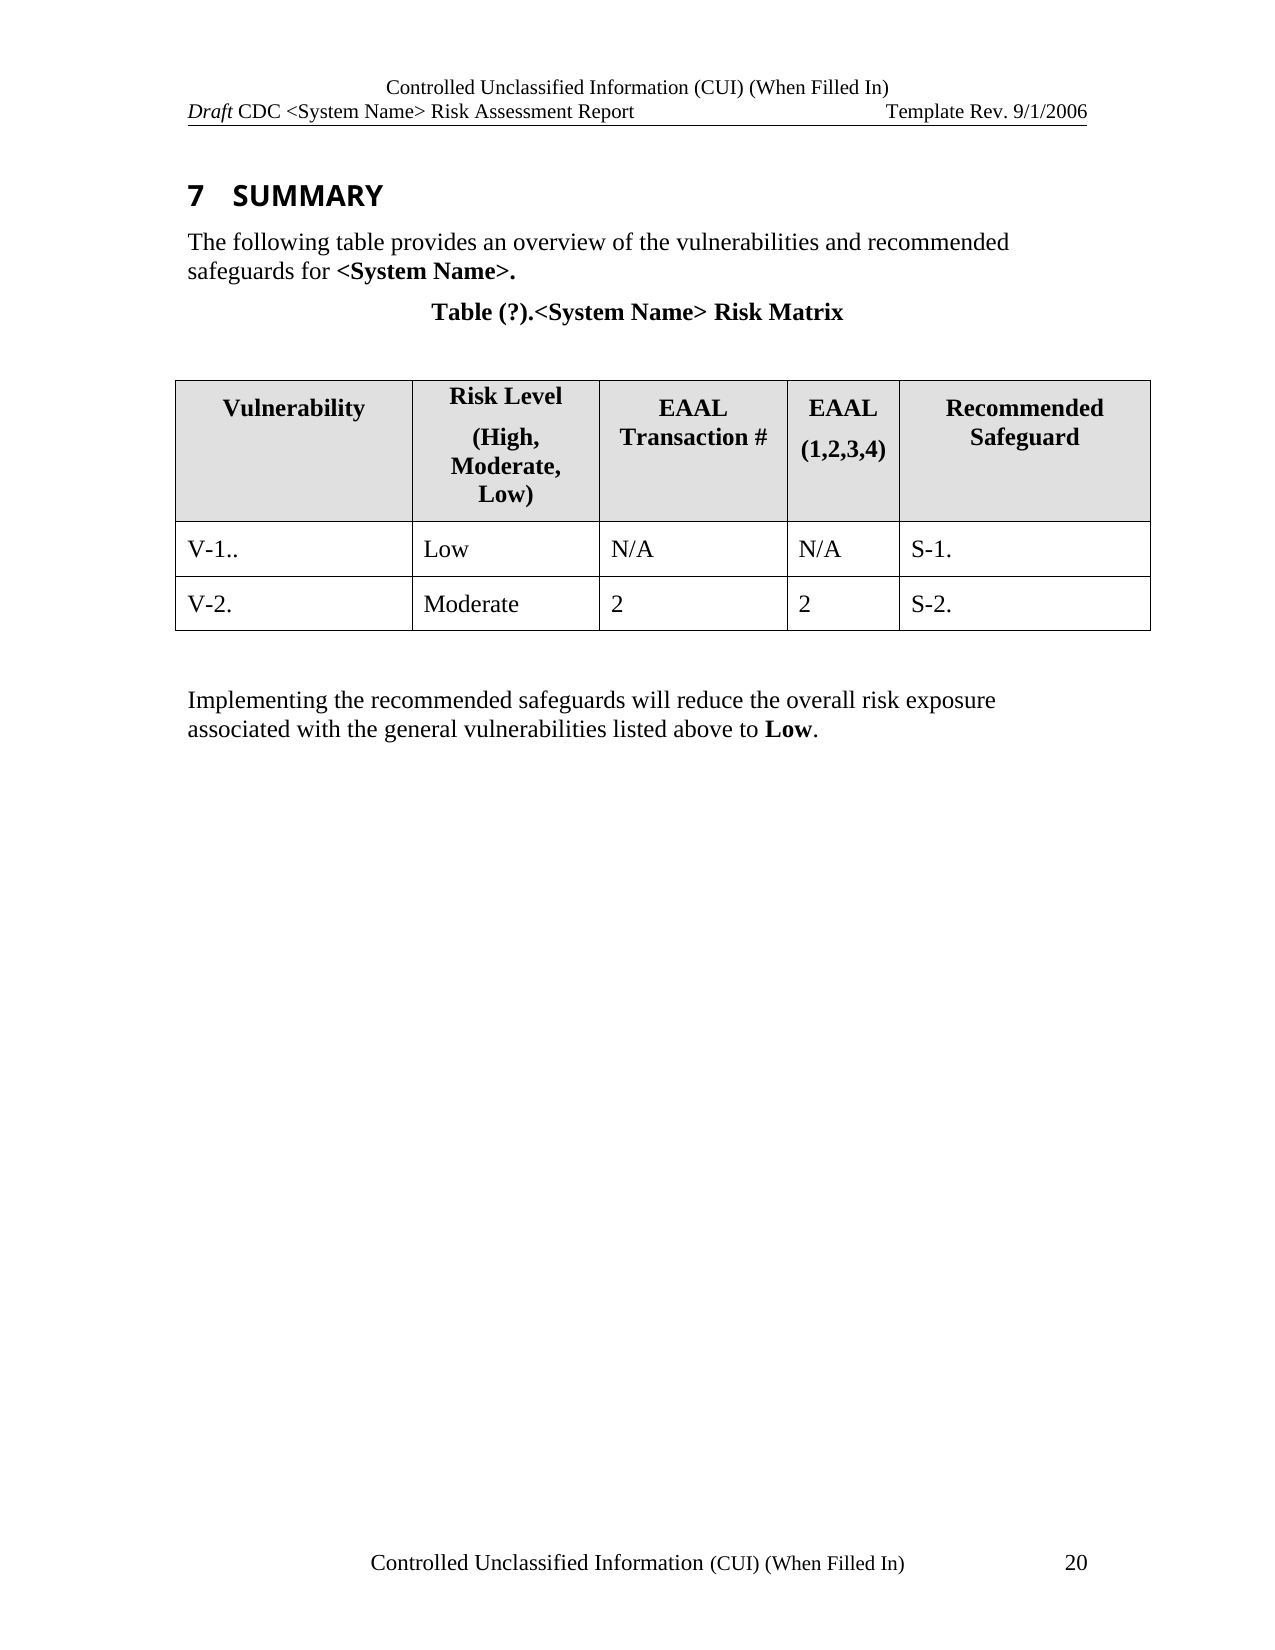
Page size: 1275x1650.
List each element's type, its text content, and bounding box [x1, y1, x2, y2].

table_cell Moderate [413, 577, 599, 630]
table_cell S-1. [900, 522, 1150, 576]
table_cell S-2. [900, 577, 1150, 630]
table_header Risk Level (High, Moderate, Low) [413, 381, 599, 521]
subtitle SUMMARY [187, 175, 1087, 215]
table_header EAAL (1,2,3,4) [788, 381, 899, 521]
text The following table provides an overview of the vulnerabilities and recommended safeguards for <System Name>. [187, 227, 1087, 285]
table_cell 2 [788, 577, 899, 630]
table_cell N/A [788, 522, 899, 576]
table_cell 2 [600, 577, 787, 630]
table_cell V-2. [176, 577, 412, 630]
table_header EAAL Transaction # [600, 381, 787, 521]
table_cell Low [413, 522, 599, 576]
table_cell V-1.. [176, 522, 412, 576]
table_cell N/A [600, 522, 787, 576]
text Table (?).<System Name> Risk Matrix [187, 297, 1087, 326]
text Implementing the recommended safeguards will reduce the overall risk exposure associated with the general vulnerabilities listed above to Low. [187, 685, 1087, 743]
table_header Vulnerability [176, 381, 412, 521]
table_header Recommended Safeguard [900, 381, 1150, 521]
